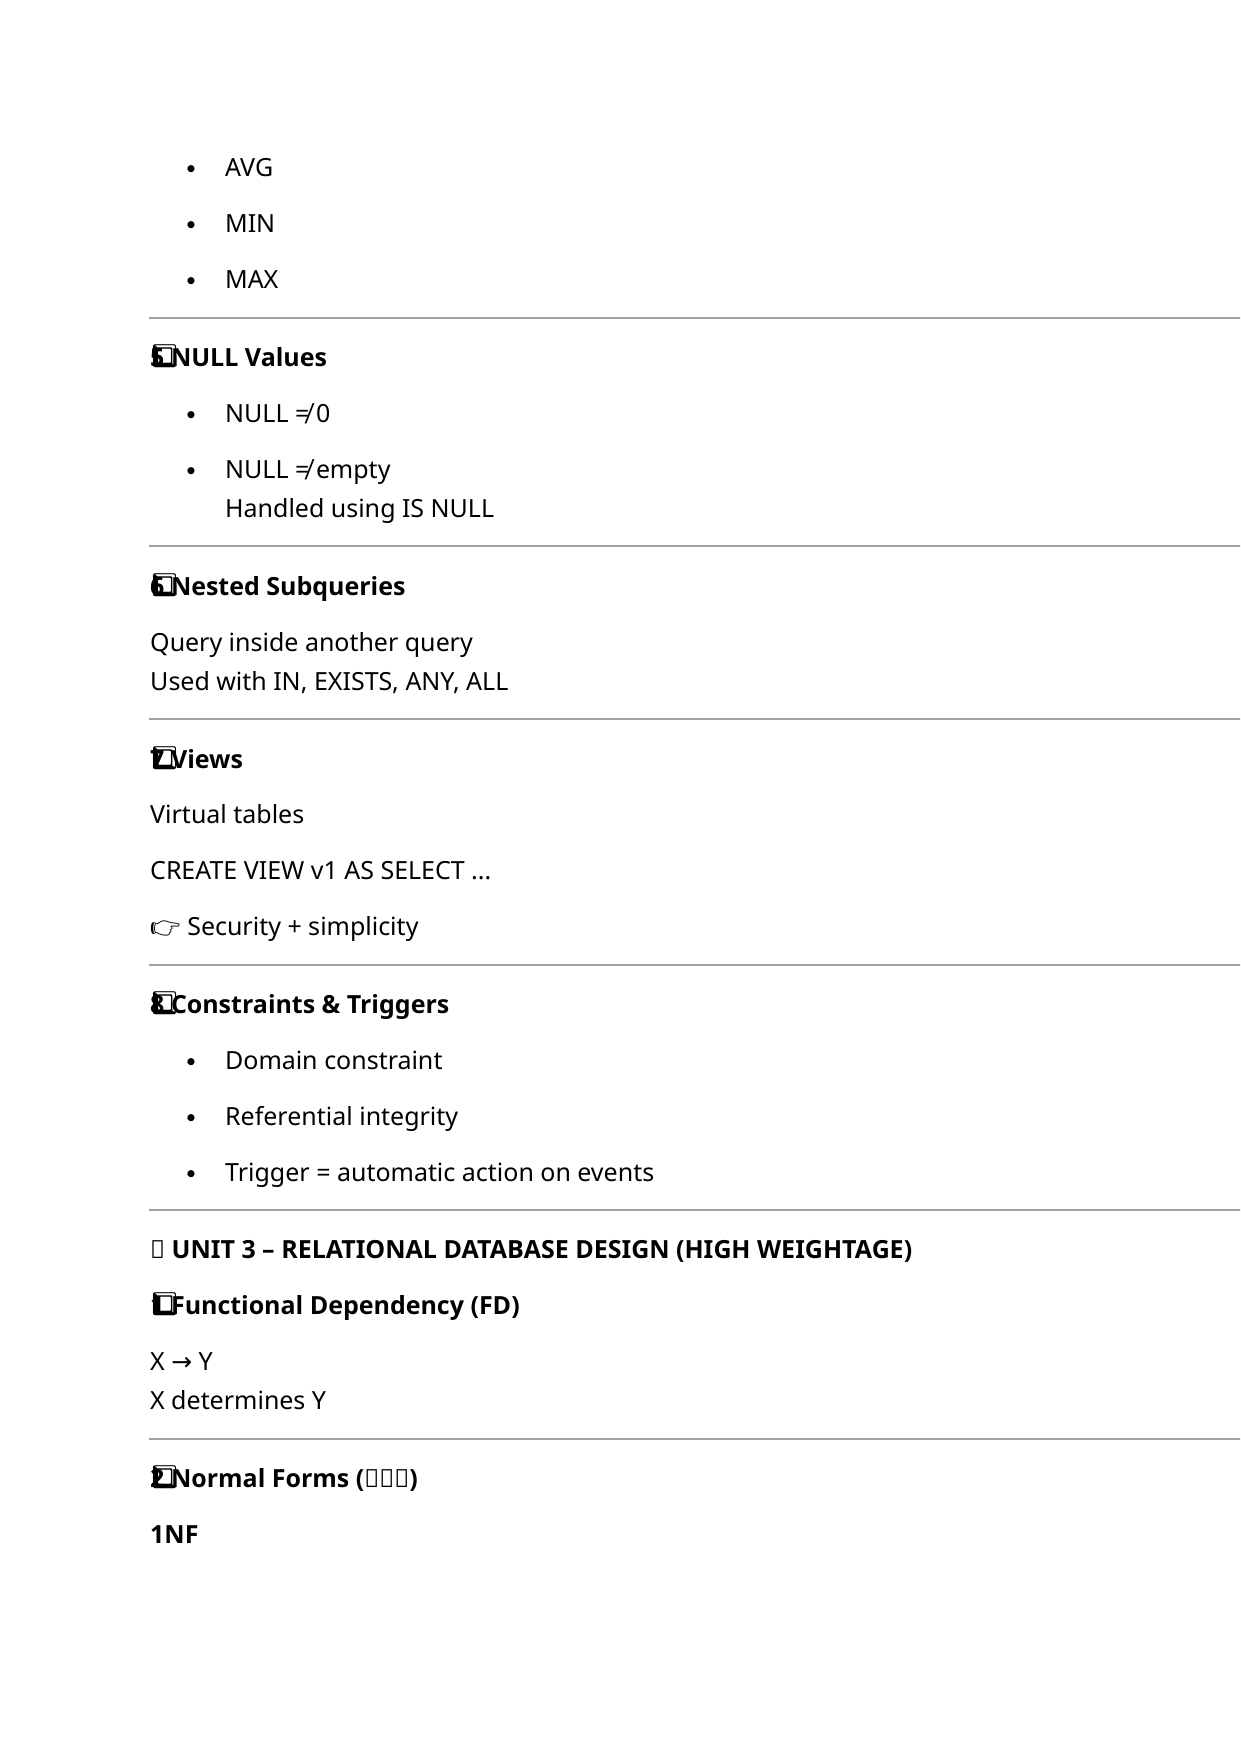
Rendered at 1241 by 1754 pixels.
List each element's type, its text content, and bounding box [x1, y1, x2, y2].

text 1NF [150, 1517, 1090, 1551]
text Virtual tables [150, 797, 1090, 831]
text 6️⃣ Nested Subqueries [150, 568, 1090, 602]
list NULL ≠ 0 [187, 395, 1090, 429]
list MAX [187, 262, 1090, 296]
text 7️⃣ Views [150, 741, 1090, 775]
list Domain constraint [187, 1042, 1090, 1077]
list AVG [187, 150, 1090, 184]
list Trigger = automatic action on events [187, 1154, 1090, 1188]
list NULL ≠ empty Handled using IS NULL [187, 451, 1090, 524]
list MIN [187, 206, 1090, 240]
text 👉 Security + simplicity [150, 909, 1090, 943]
text Query inside another query Used with IN, EXISTS, ANY, ALL [150, 624, 1090, 697]
text 5️⃣ NULL Values [150, 339, 1090, 374]
list Referential integrity [187, 1098, 1090, 1132]
text 2️⃣ Normal Forms (🔥🔥🔥) [150, 1461, 1090, 1495]
text X → Y X determines Y [150, 1344, 1090, 1417]
text 🔥 UNIT 3 – RELATIONAL DATABASE DESIGN (HIGH WEIGHTAGE) [150, 1232, 1090, 1266]
text 1️⃣ Functional Dependency (FD) [150, 1288, 1090, 1322]
text 8️⃣ Constraints & Triggers [150, 987, 1090, 1021]
text CREATE VIEW v1 AS SELECT ... [150, 853, 1090, 887]
